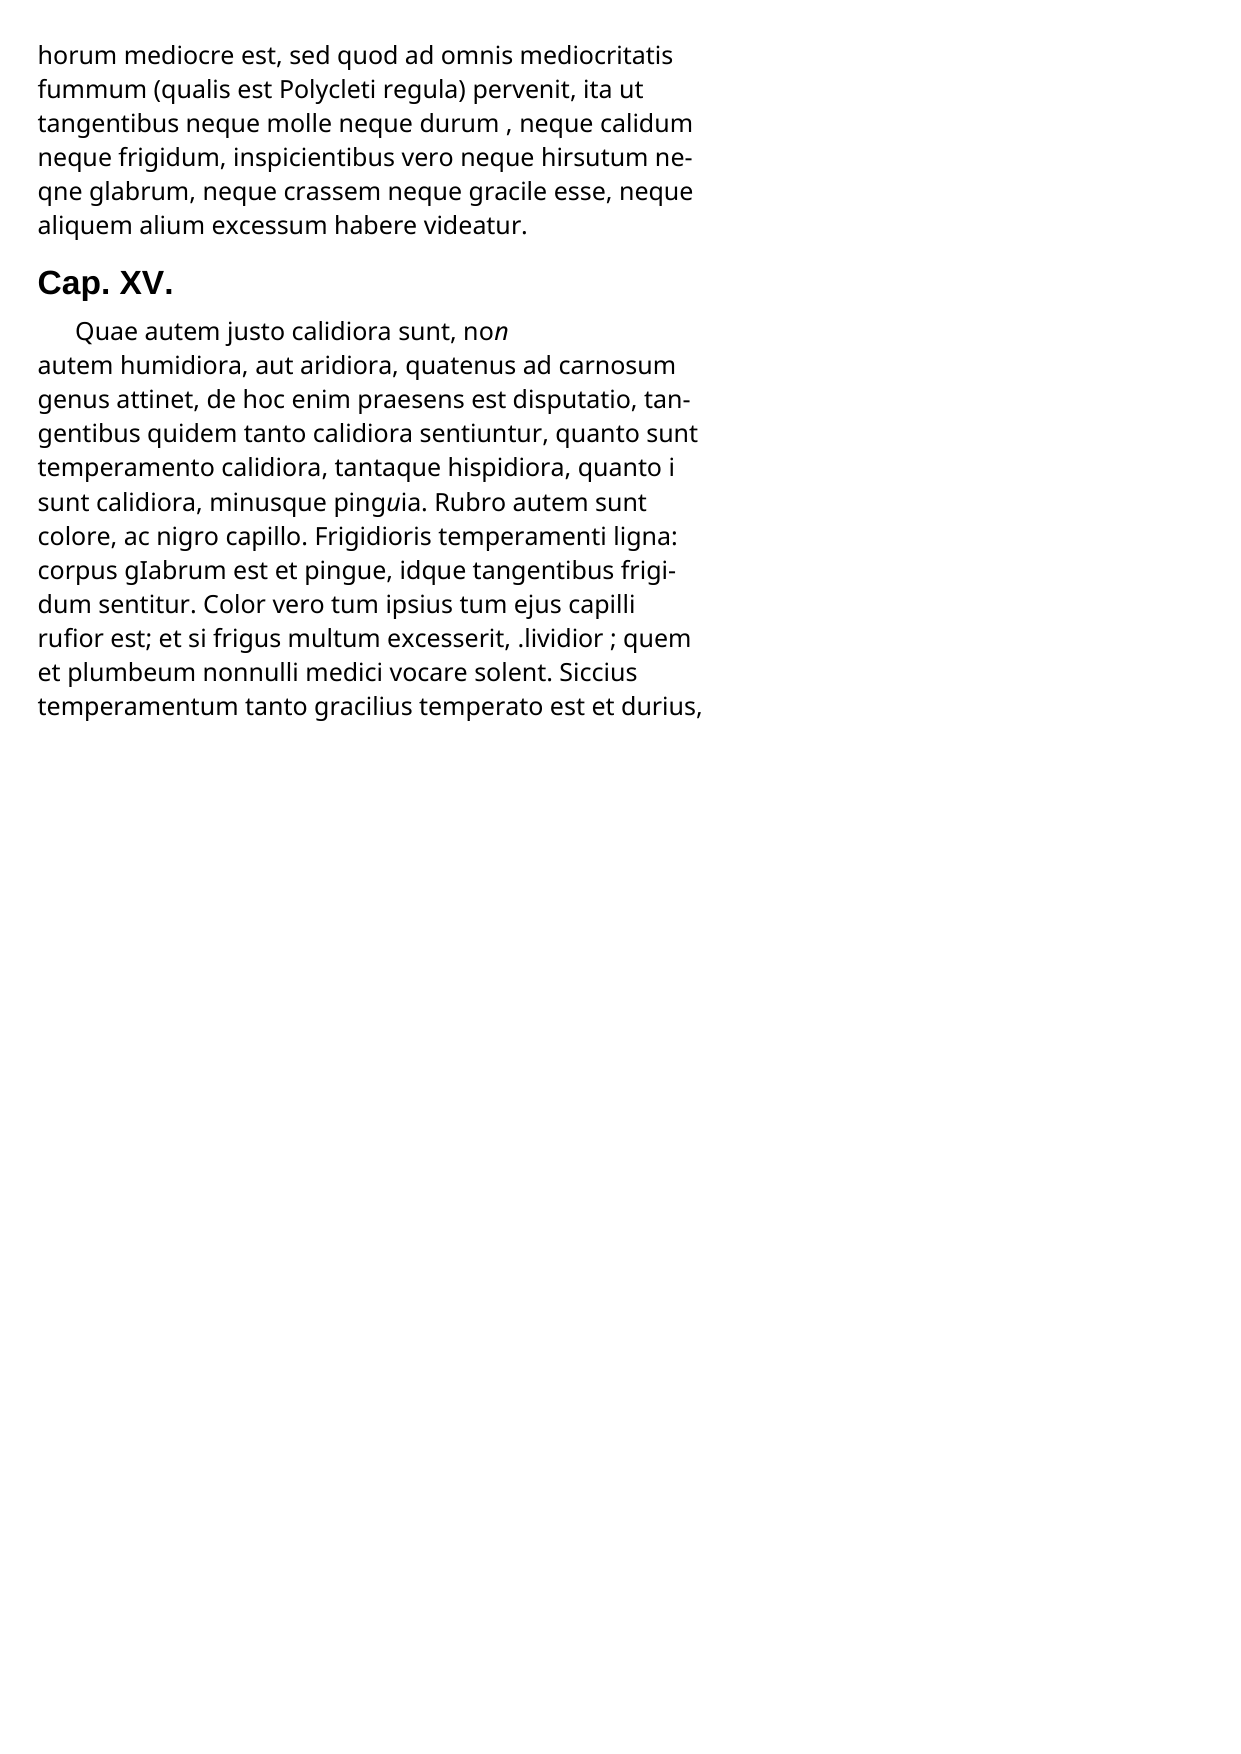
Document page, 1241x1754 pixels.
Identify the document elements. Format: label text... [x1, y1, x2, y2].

text Quae autem justo calidiora sunt, non autem humidiora, aut aridiora, quatenus ad carnosum genus attinet, de hoc enim praesens est disputatio, tan- gentibus quidem tanto calidiora sentiuntur, quanto sunt temperamento calidiora, tantaque hispidiora, quanto i sunt calidiora, minusque pinguia. Rubro autem sunt colore, ac nigro capillo. Frigidioris temperamenti ligna: corpus gIabrum est et pingue, idque tangentibus frigi- dum sentitur. Color vero tum ipsius tum ejus capilli rufior est; et si frigus multum excesserit, .lividior ; quem et plumbeum nonnulli medici vocare solent. Siccius temperamentum tanto gracilius temperato est et durius, [37, 314, 1203, 723]
subtitle Cap. XV. [37, 263, 1203, 301]
text horum mediocre est, sed quod ad omnis mediocritatis fummum (qualis est Polycleti regula) pervenit, ita ut tangentibus neque molle neque durum , neque calidum neque frigidum, inspicientibus vero neque hirsutum ne- qne glabrum, neque crassem neque gracile esse, neque aliquem alium excessum habere videatur. [37, 37, 1203, 242]
